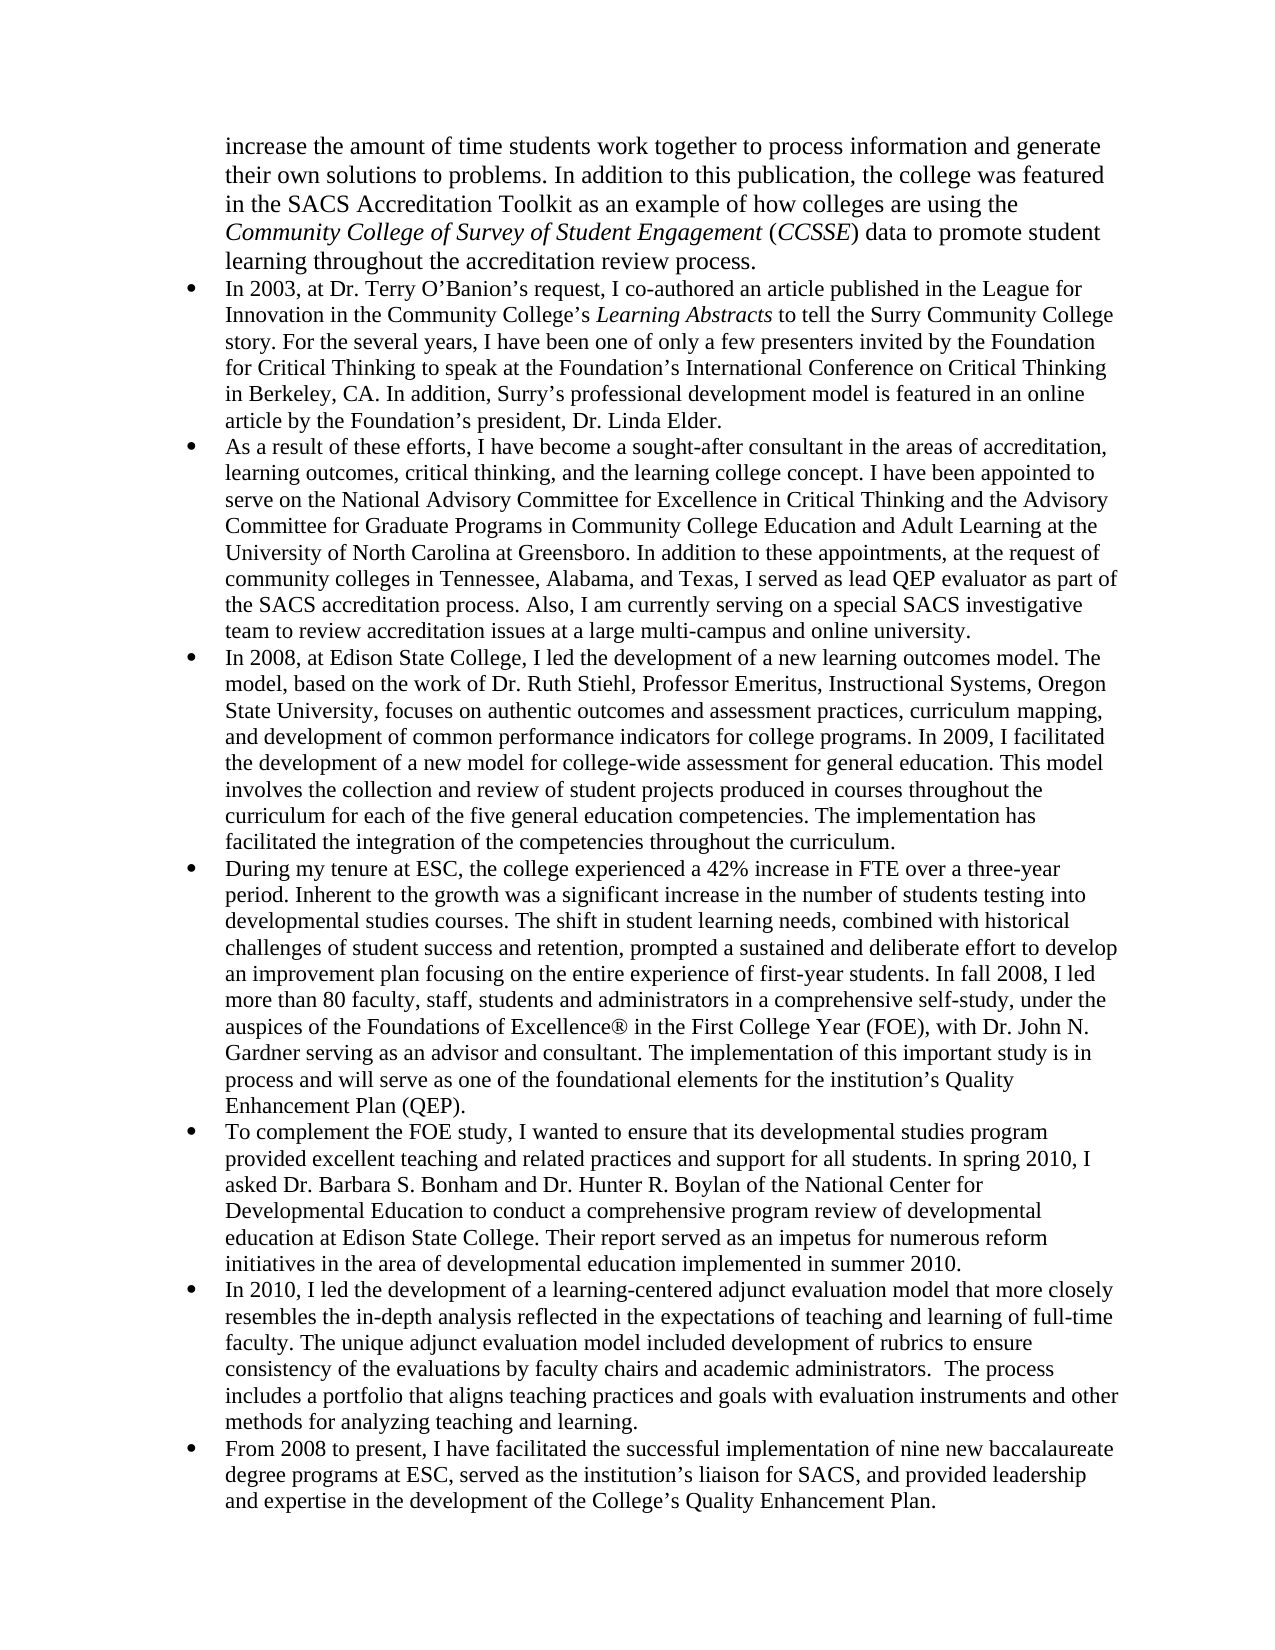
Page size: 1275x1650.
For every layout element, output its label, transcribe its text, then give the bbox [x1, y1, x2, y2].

list In 2008, at Edison State College, I led the development of a new learning outcomes model. The model, based on the work of Dr. Ruth Stiehl, Professor Emeritus, Instructional Systems, Oregon State University, focuses on authentic outcomes and assessment practices, curriculum mapping, and development of common performance indicators for college programs. In 2009, I facilitated the development of a new model for college-wide assessment for general education. This model involves the collection and review of student projects produced in courses throughout the curriculum for each of the five general education competencies. The implementation has facilitated the integration of the competencies throughout the curriculum. [187, 644, 1125, 855]
list increase the amount of time students work together to process information and generate their own solutions to problems. In addition to this publication, the college was featured in the SACS Accreditation Toolkit as an example of how colleges are using the Community College of Survey of Student Engagement (CCSSE) data to promote student learning throughout the accreditation review process. [187, 131, 1125, 275]
list As a result of these efforts, I have become a sought-after consultant in the areas of accreditation, learning outcomes, critical thinking, and the learning college concept. I have been appointed to serve on the National Advisory Committee for Excellence in Critical Thinking and the Advisory Committee for Graduate Programs in Community College Education and Adult Learning at the University of North Carolina at Greensboro. In addition to these appointments, at the request of community colleges in Tennessee, Alabama, and Texas, I served as lead QEP evaluator as part of the SACS accreditation process. Also, I am currently serving on a special SACS investigative team to review accreditation issues at a large multi-campus and online university. [187, 433, 1125, 644]
list During my tenure at ESC, the college experienced a 42% increase in FTE over a three-year period. Inherent to the growth was a significant increase in the number of students testing into developmental studies courses. The shift in student learning needs, combined with historical challenges of student success and retention, prompted a sustained and deliberate effort to develop an improvement plan focusing on the entire experience of first-year students. In fall 2008, I led more than 80 faculty, staff, students and administrators in a comprehensive self-study, under the auspices of the Foundations of Excellence® in the First College Year (FOE), with Dr. John N. Gardner serving as an advisor and consultant. The implementation of this important study is in process and will serve as one of the foundational elements for the institution’s Quality Enhancement Plan (QEP). [187, 855, 1125, 1118]
list In 2003, at Dr. Terry O’Banion’s request, I co-authored an article published in the League for Innovation in the Community College’s Learning Abstracts to tell the Surry Community College story. For the several years, I have been one of only a few presenters invited by the Foundation for Critical Thinking to speak at the Foundation’s International Conference on Critical Thinking in Berkeley, CA. In addition, Surry’s professional development model is featured in an online article by the Foundation’s president, Dr. Linda Elder. [187, 275, 1125, 433]
list To complement the FOE study, I wanted to ensure that its developmental studies program provided excellent teaching and related practices and support for all students. In spring 2010, I asked Dr. Barbara S. Bonham and Dr. Hunter R. Boylan of the National Center for Developmental Education to conduct a comprehensive program review of developmental education at Edison State College. Their report served as an impetus for numerous reform initiatives in the area of developmental education implemented in summer 2010. [187, 1118, 1125, 1276]
list In 2010, I led the development of a learning-centered adjunct evaluation model that more closely resembles the in-depth analysis reflected in the expectations of teaching and learning of full-time faculty. The unique adjunct evaluation model included development of rubrics to ensure consistency of the evaluations by faculty chairs and academic administrators. The process includes a portfolio that aligns teaching practices and goals with evaluation instruments and other methods for analyzing teaching and learning. [187, 1276, 1125, 1434]
list From 2008 to present, I have facilitated the successful implementation of nine new baccalaureate degree programs at ESC, served as the institution’s liaison for SACS, and provided leadership and expertise in the development of the College’s Quality Enhancement Plan. [187, 1434, 1125, 1514]
